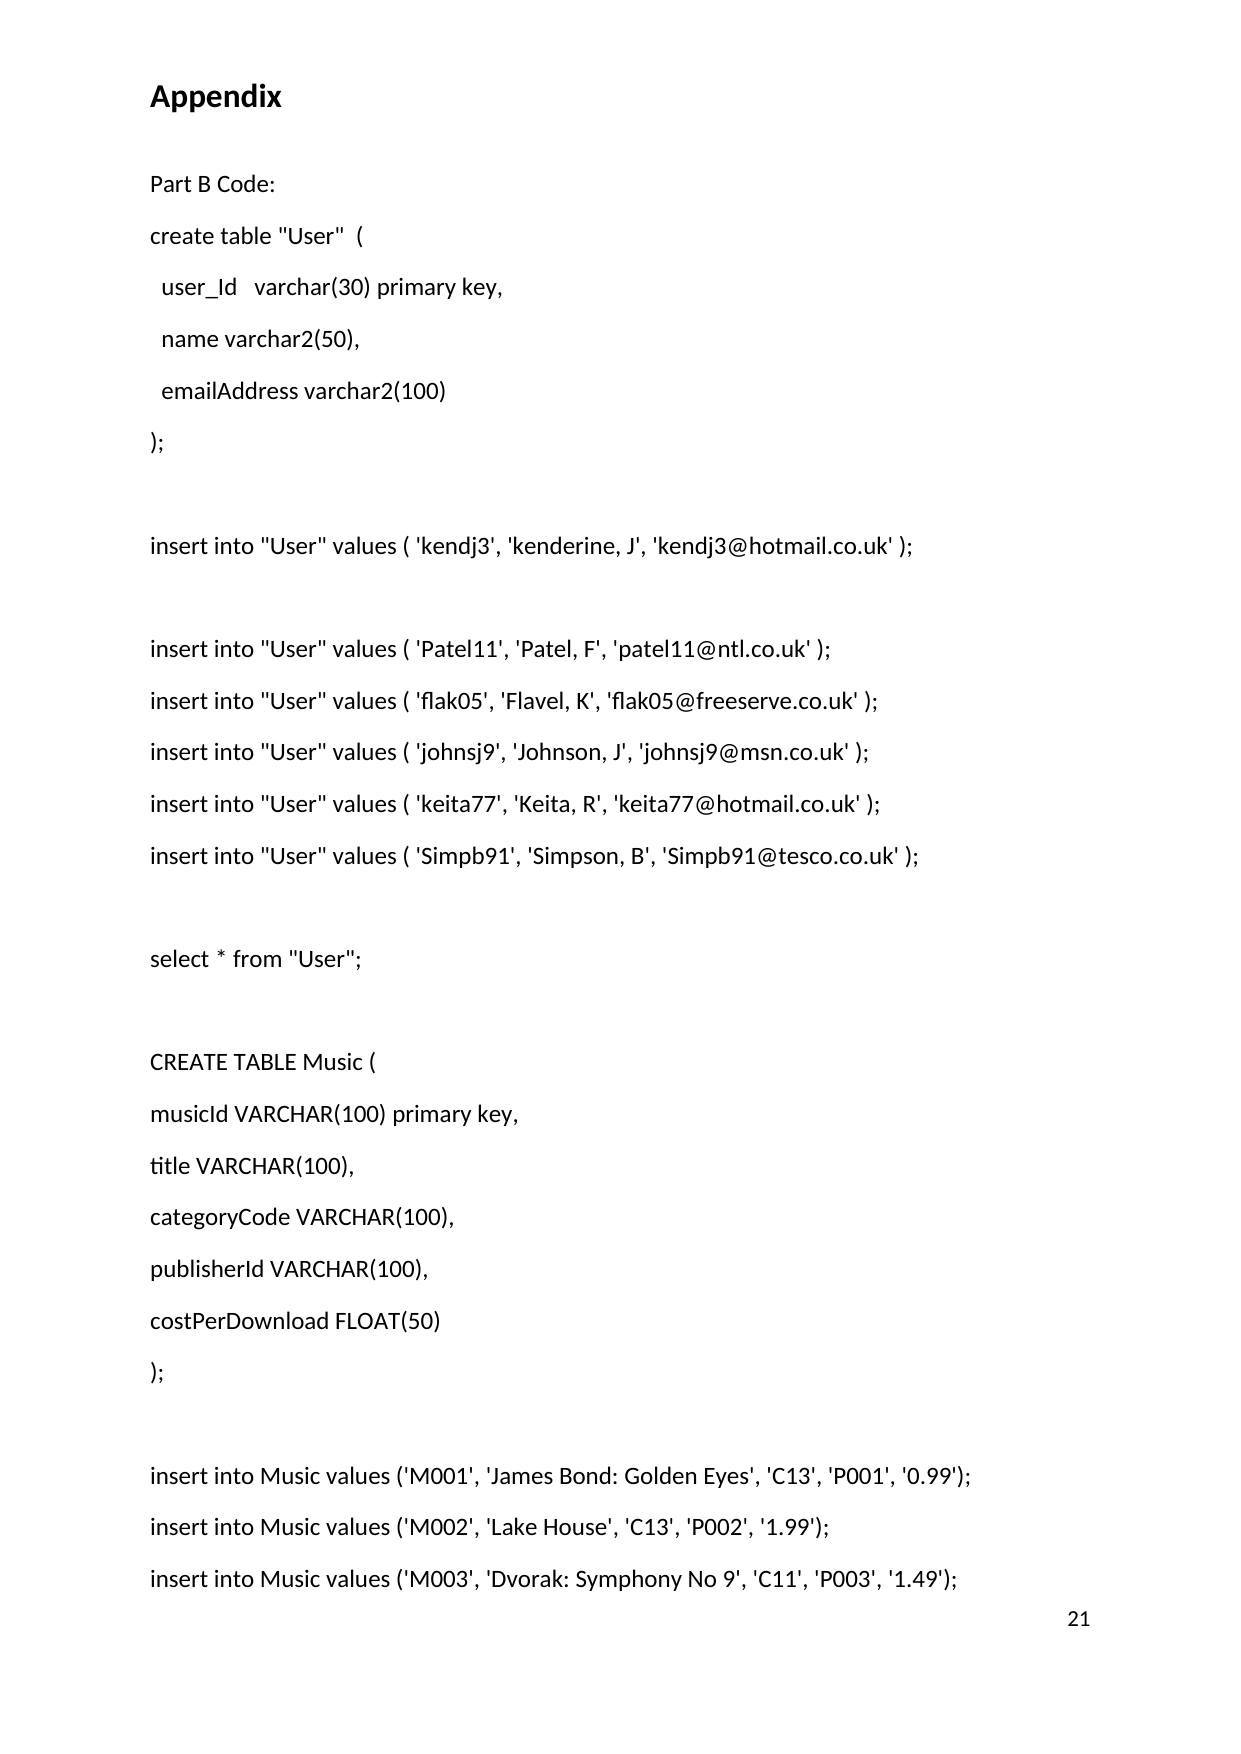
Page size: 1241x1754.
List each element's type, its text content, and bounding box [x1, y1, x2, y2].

text emailAddress varchar2(100) [150, 375, 1090, 405]
text insert into "User" values ( 'Patel11', 'Patel, F', 'patel11@ntl.co.uk' ); [150, 633, 1090, 664]
text CREATE TABLE Music ( [150, 1046, 1090, 1077]
text select * from "User"; [150, 943, 1090, 974]
text insert into "User" values ( 'johnsj9', 'Johnson, J', 'johnsj9@msn.co.uk' ); [150, 736, 1090, 767]
text insert into Music values ('M001', 'James Bond: Golden Eyes', 'C13', 'P001', '0.99'); [150, 1460, 1090, 1490]
text insert into "User" values ( 'Simpb91', 'Simpson, B', 'Simpb91@tesco.co.uk' ); [150, 840, 1090, 870]
text Part B Code: [150, 168, 1090, 199]
text user_Id varchar(30) primary key, [150, 271, 1090, 302]
text insert into "User" values ( 'flak05', 'Flavel, K', 'flak05@freeserve.co.uk' ); [150, 685, 1090, 715]
text insert into Music values ('M003', 'Dvorak: Symphony No 9', 'C11', 'P003', '1.49'); [150, 1563, 1090, 1594]
text title VARCHAR(100), [150, 1150, 1090, 1180]
text insert into Music values ('M002', 'Lake House', 'C13', 'P002', '1.99'); [150, 1511, 1090, 1542]
text ); [150, 1356, 1090, 1387]
text insert into "User" values ( 'keita77', 'Keita, R', 'keita77@hotmail.co.uk' ); [150, 788, 1090, 819]
text insert into "User" values ( 'kendj3', 'kenderine, J', 'kendj3@hotmail.co.uk' ); [150, 530, 1090, 560]
text ); [150, 426, 1090, 457]
text musicId VARCHAR(100) primary key, [150, 1098, 1090, 1129]
text costPerDownload FLOAT(50) [150, 1305, 1090, 1335]
subtitle Appendix [150, 75, 1090, 116]
text name varchar2(50), [150, 323, 1090, 354]
text publisherId VARCHAR(100), [150, 1253, 1090, 1284]
text create table "User" ( [150, 220, 1090, 250]
text categoryCode VARCHAR(100), [150, 1201, 1090, 1232]
